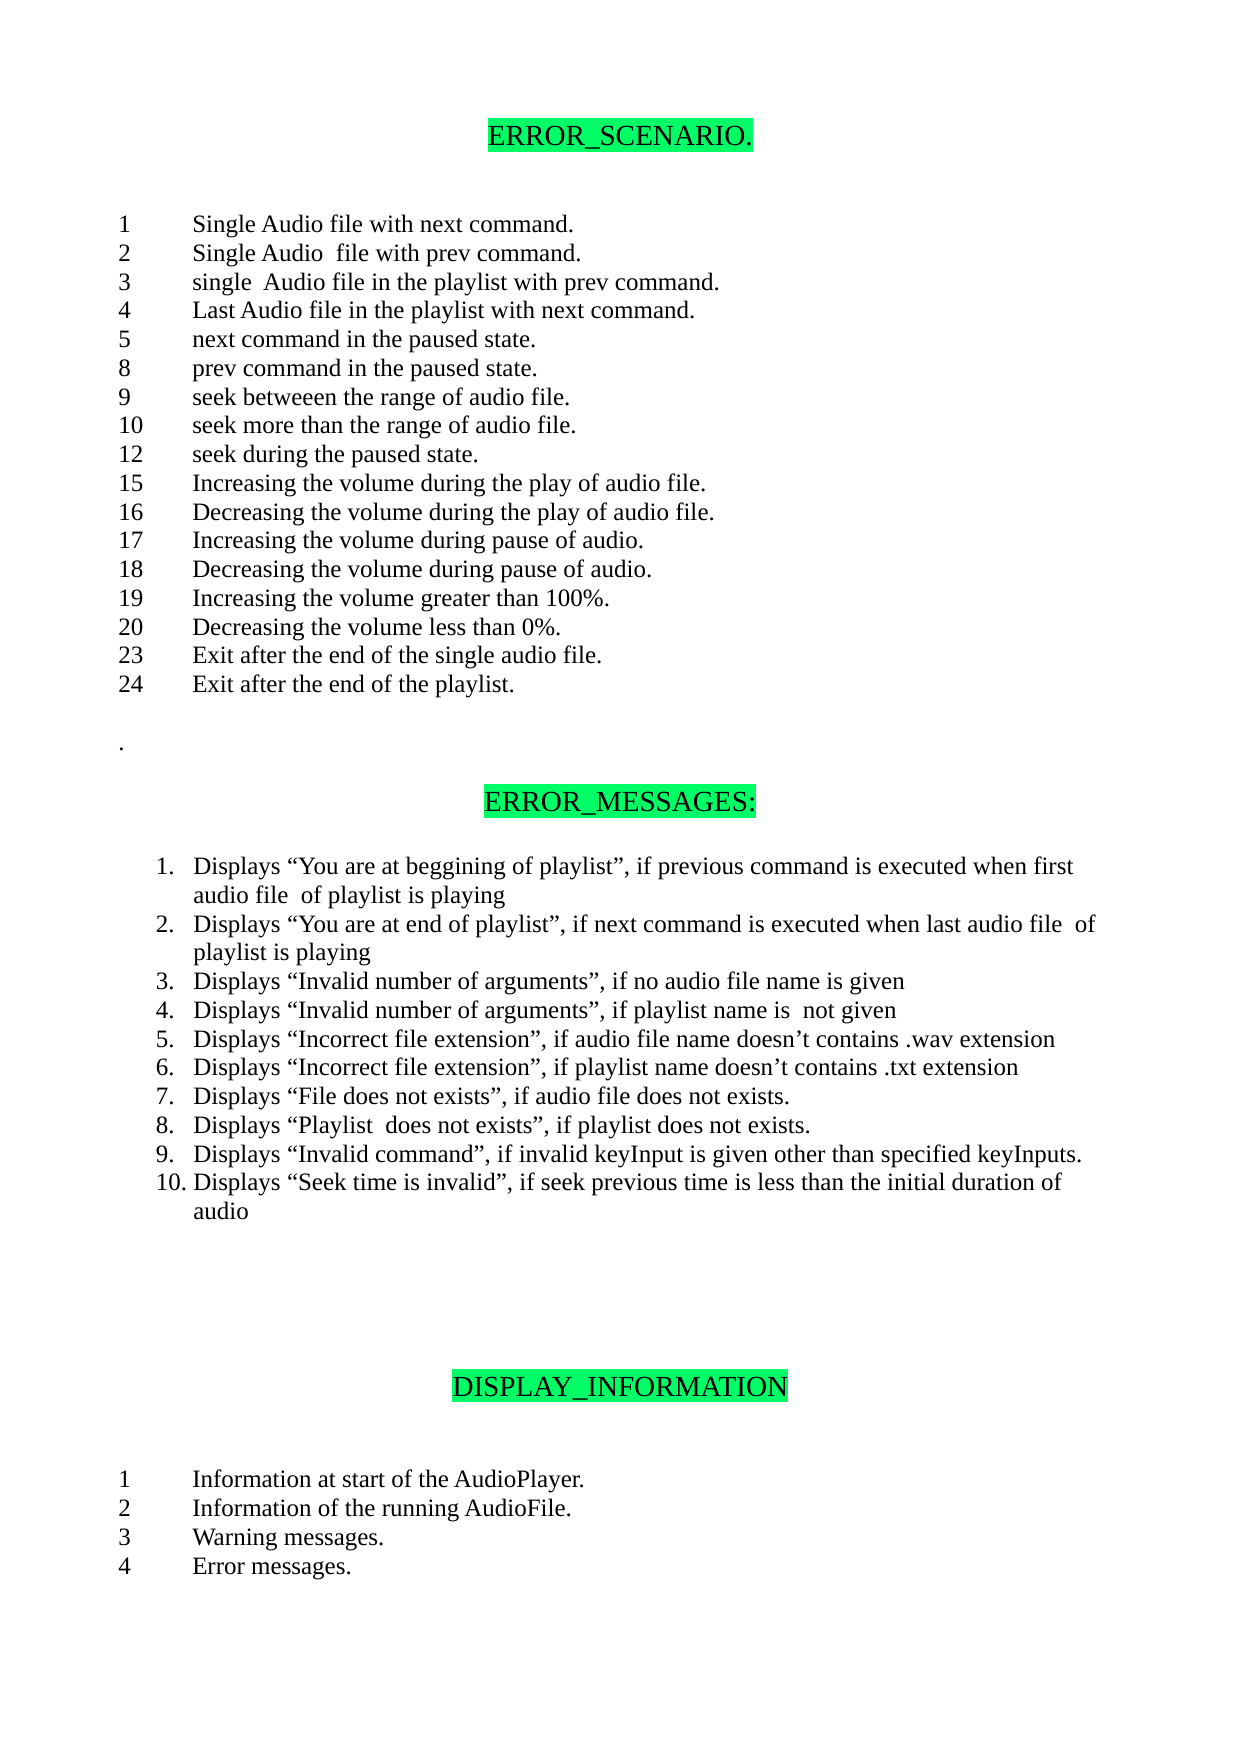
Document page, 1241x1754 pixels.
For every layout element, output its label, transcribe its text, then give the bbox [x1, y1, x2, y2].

text 16 Decreasing the volume during the play of audio file. [118, 497, 1122, 525]
text 12 seek during the paused state. [118, 439, 1122, 468]
list Displays “You are at end of playlist”, if next command is executed when last audio file of playlist is playing [156, 909, 1122, 966]
list Displays “Invalid command”, if invalid keyInput is given other than specified keyInputs. [156, 1139, 1122, 1167]
list Displays “Incorrect file extension”, if playlist name doesn’t contains .txt extension [156, 1052, 1122, 1081]
list Displays “Playlist does not exists”, if playlist does not exists. [156, 1110, 1122, 1139]
text 2 Information of the running AudioFile. [118, 1493, 1122, 1522]
list Displays “Invalid number of arguments”, if no audio file name is given [156, 966, 1122, 995]
text DISPLAY_INFORMATION [118, 1369, 1122, 1402]
text 18 Decreasing the volume during pause of audio. [118, 554, 1122, 583]
text 10 seek more than the range of audio file. [118, 410, 1122, 439]
text . [118, 727, 1122, 755]
text 24 Exit after the end of the playlist. [118, 669, 1122, 698]
text 3 Warning messages. [118, 1522, 1122, 1551]
text 23 Exit after the end of the single audio file. [118, 640, 1122, 669]
text 20 Decreasing the volume less than 0%. [118, 612, 1122, 640]
text 3 single Audio file in the playlist with prev command. [118, 267, 1122, 295]
list Displays “Seek time is invalid”, if seek previous time is less than the initial duration of audio [156, 1167, 1122, 1225]
text 1 Information at start of the AudioPlayer. [118, 1464, 1122, 1493]
text 19 Increasing the volume greater than 100%. [118, 583, 1122, 612]
text ERROR_SCENARIO. [118, 118, 1122, 152]
text 9 seek betweeen the range of audio file. [118, 382, 1122, 410]
text 15 Increasing the volume during the play of audio file. [118, 468, 1122, 497]
text 1 Single Audio file with next command. [118, 209, 1122, 238]
text 4 Error messages. [118, 1551, 1122, 1579]
text 17 Increasing the volume during pause of audio. [118, 525, 1122, 554]
list Displays “Invalid number of arguments”, if playlist name is not given [156, 995, 1122, 1024]
text 8 prev command in the paused state. [118, 353, 1122, 382]
list Displays “You are at beggining of playlist”, if previous command is executed when first audio file of playlist is playing [156, 851, 1122, 909]
text ERROR_MESSAGES: [118, 784, 1122, 818]
text 4 Last Audio file in the playlist with next command. [118, 295, 1122, 324]
list Displays “File does not exists”, if audio file does not exists. [156, 1081, 1122, 1110]
text 2 Single Audio file with prev command. [118, 238, 1122, 267]
list Displays “Incorrect file extension”, if audio file name doesn’t contains .wav extension [156, 1024, 1122, 1052]
text 5 next command in the paused state. [118, 324, 1122, 353]
